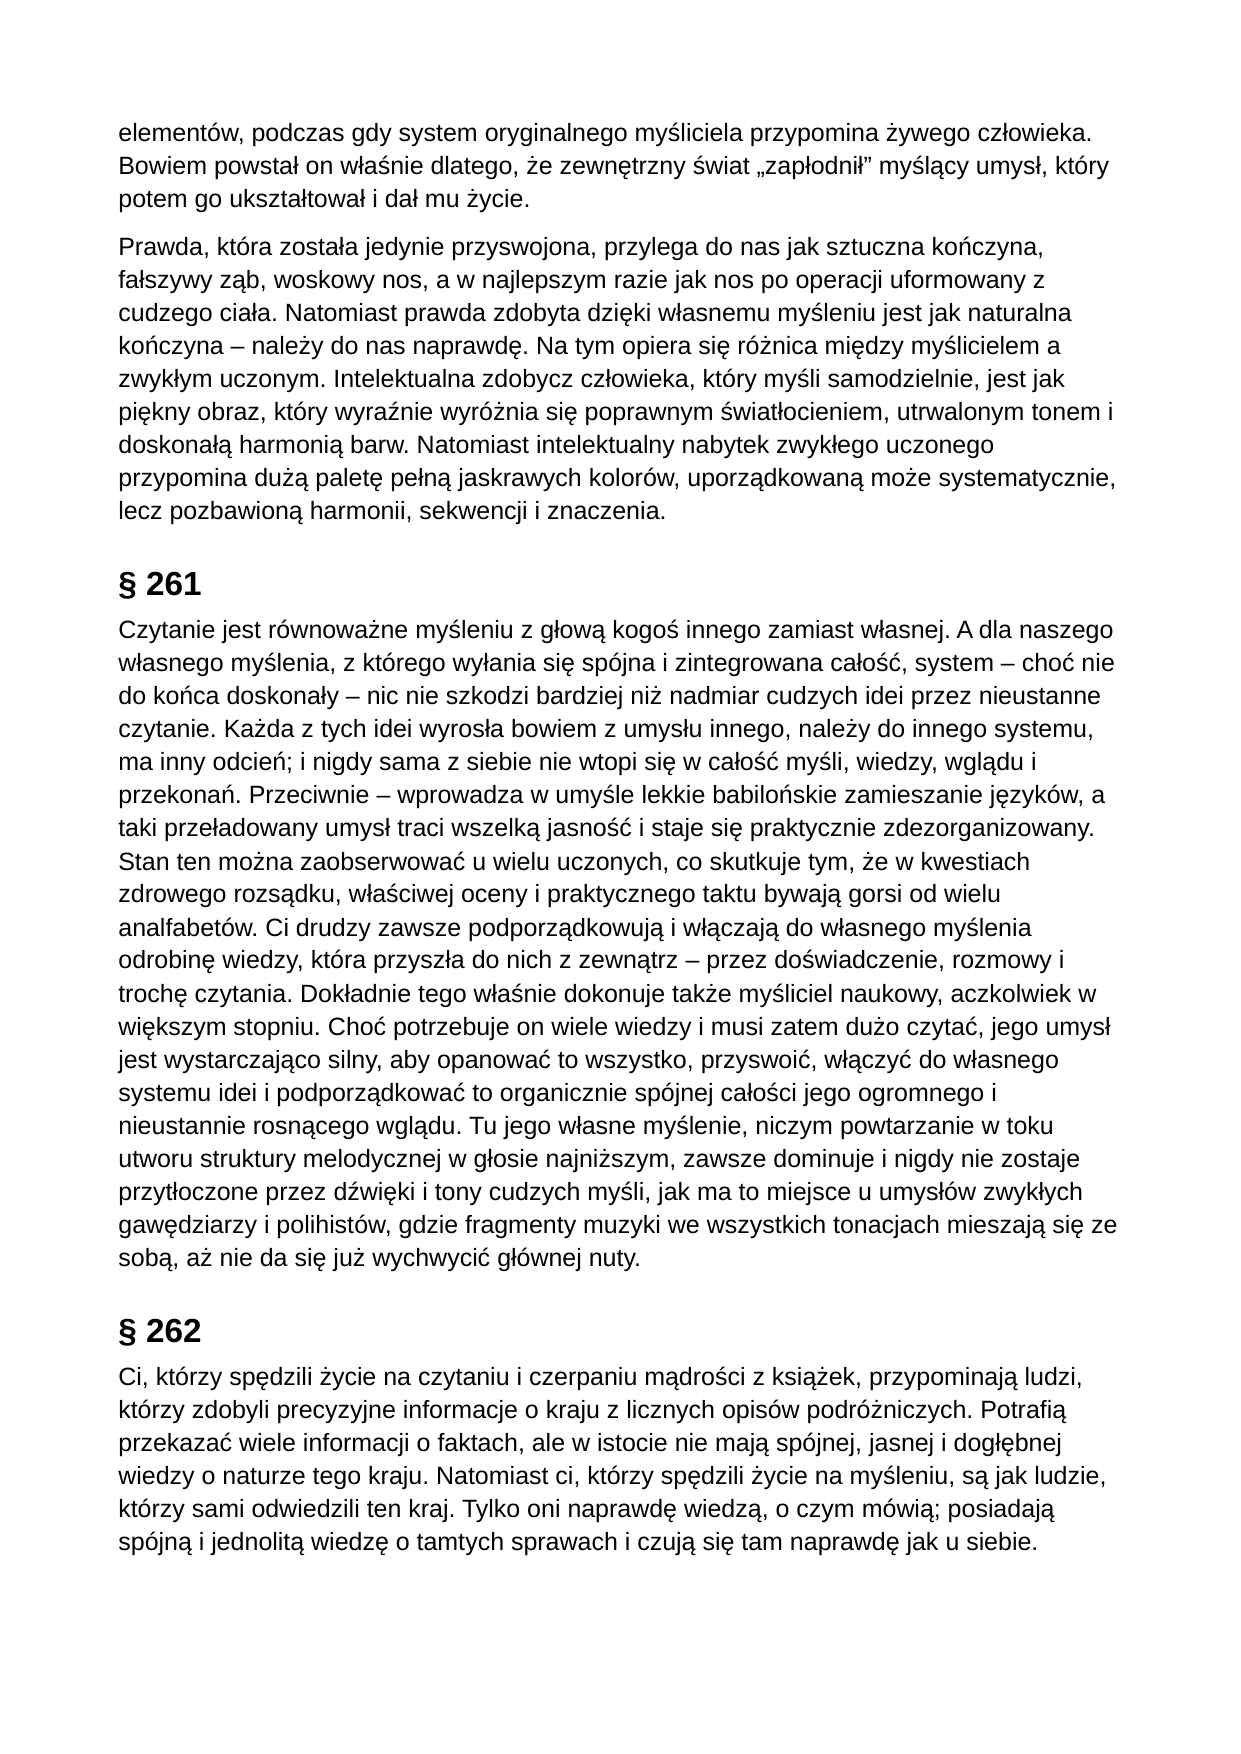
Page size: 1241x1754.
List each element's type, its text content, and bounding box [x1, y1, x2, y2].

subtitle § 262 [118, 1311, 1122, 1349]
text elementów, podczas gdy system oryginalnego myśliciela przypomina żywego człowieka. Bowiem powstał on właśnie dlatego, że zewnętrzny świat „zapłodnił” myślący umysł, który potem go ukształtował i dał mu życie. [118, 118, 1122, 213]
text Prawda, która została jedynie przyswojona, przylega do nas jak sztuczna kończyna, fałszywy ząb, woskowy nos, a w najlepszym razie jak nos po operacji uformowany z cudzego ciała. Natomiast prawda zdobyta dzięki własnemu myśleniu jest jak naturalna kończyna – należy do nas naprawdę. Na tym opiera się różnica między myślicielem a zwykłym uczonym. Intelektualna zdobycz człowieka, który myśli samodzielnie, jest jak piękny obraz, który wyraźnie wyróżnia się poprawnym światłocieniem, utrwalonym tonem i doskonałą harmonią barw. Natomiast intelektualny nabytek zwykłego uczonego przypomina dużą paletę pełną jaskrawych kolorów, uporządkowaną może systematycznie, lecz pozbawioną harmonii, sekwencji i znaczenia. [118, 232, 1122, 525]
subtitle § 261 [118, 564, 1122, 603]
text Ci, którzy spędzili życie na czytaniu i czerpaniu mądrości z książek, przypominają ludzi, którzy zdobyli precyzyjne informacje o kraju z licznych opisów podróżniczych. Potrafią przekazać wiele informacji o faktach, ale w istocie nie mają spójnej, jasnej i dogłębnej wiedzy o naturze tego kraju. Natomiast ci, którzy spędzili życie na myśleniu, są jak ludzie, którzy sami odwiedzili ten kraj. Tylko oni naprawdę wiedzą, o czym mówią; posiadają spójną i jednolitą wiedzę o tamtych sprawach i czują się tam naprawdę jak u siebie. [118, 1362, 1122, 1556]
text Czytanie jest równoważne myśleniu z głową kogoś innego zamiast własnej. A dla naszego własnego myślenia, z którego wyłania się spójna i zintegrowana całość, system – choć nie do końca doskonały – nic nie szkodzi bardziej niż nadmiar cudzych idei przez nieustanne czytanie. Każda z tych idei wyrosła bowiem z umysłu innego, należy do innego systemu, ma inny odcień; i nigdy sama z siebie nie wtopi się w całość myśli, wiedzy, wglądu i przekonań. Przeciwnie – wprowadza w umyśle lekkie babilońskie zamieszanie języków, a taki przeładowany umysł traci wszelką jasność i staje się praktycznie zdezorganizowany. Stan ten można zaobserwować u wielu uczonych, co skutkuje tym, że w kwestiach zdrowego rozsądku, właściwej oceny i praktycznego taktu bywają gorsi od wielu analfabetów. Ci drudzy zawsze podporządkowują i włączają do własnego myślenia odrobinę wiedzy, która przyszła do nich z zewnątrz – przez doświadczenie, rozmowy i trochę czytania. Dokładnie tego właśnie dokonuje także myśliciel naukowy, aczkolwiek w większym stopniu. Choć potrzebuje on wiele wiedzy i musi zatem dużo czytać, jego umysł jest wystarczająco silny, aby opanować to wszystko, przyswoić, włączyć do własnego systemu idei i podporządkować to organicznie spójnej całości jego ogromnego i nieustannie rosnącego wglądu. Tu jego własne myślenie, niczym powtarzanie w toku utworu struktury melodycznej w głosie najniższym, zawsze dominuje i nigdy nie zostaje przytłoczone przez dźwięki i tony cudzych myśli, jak ma to miejsce u umysłów zwykłych gawędziarzy i polihistów, gdzie fragmenty muzyki we wszystkich tonacjach mieszają się ze sobą, aż nie da się już wychwycić głównej nuty. [118, 615, 1122, 1271]
